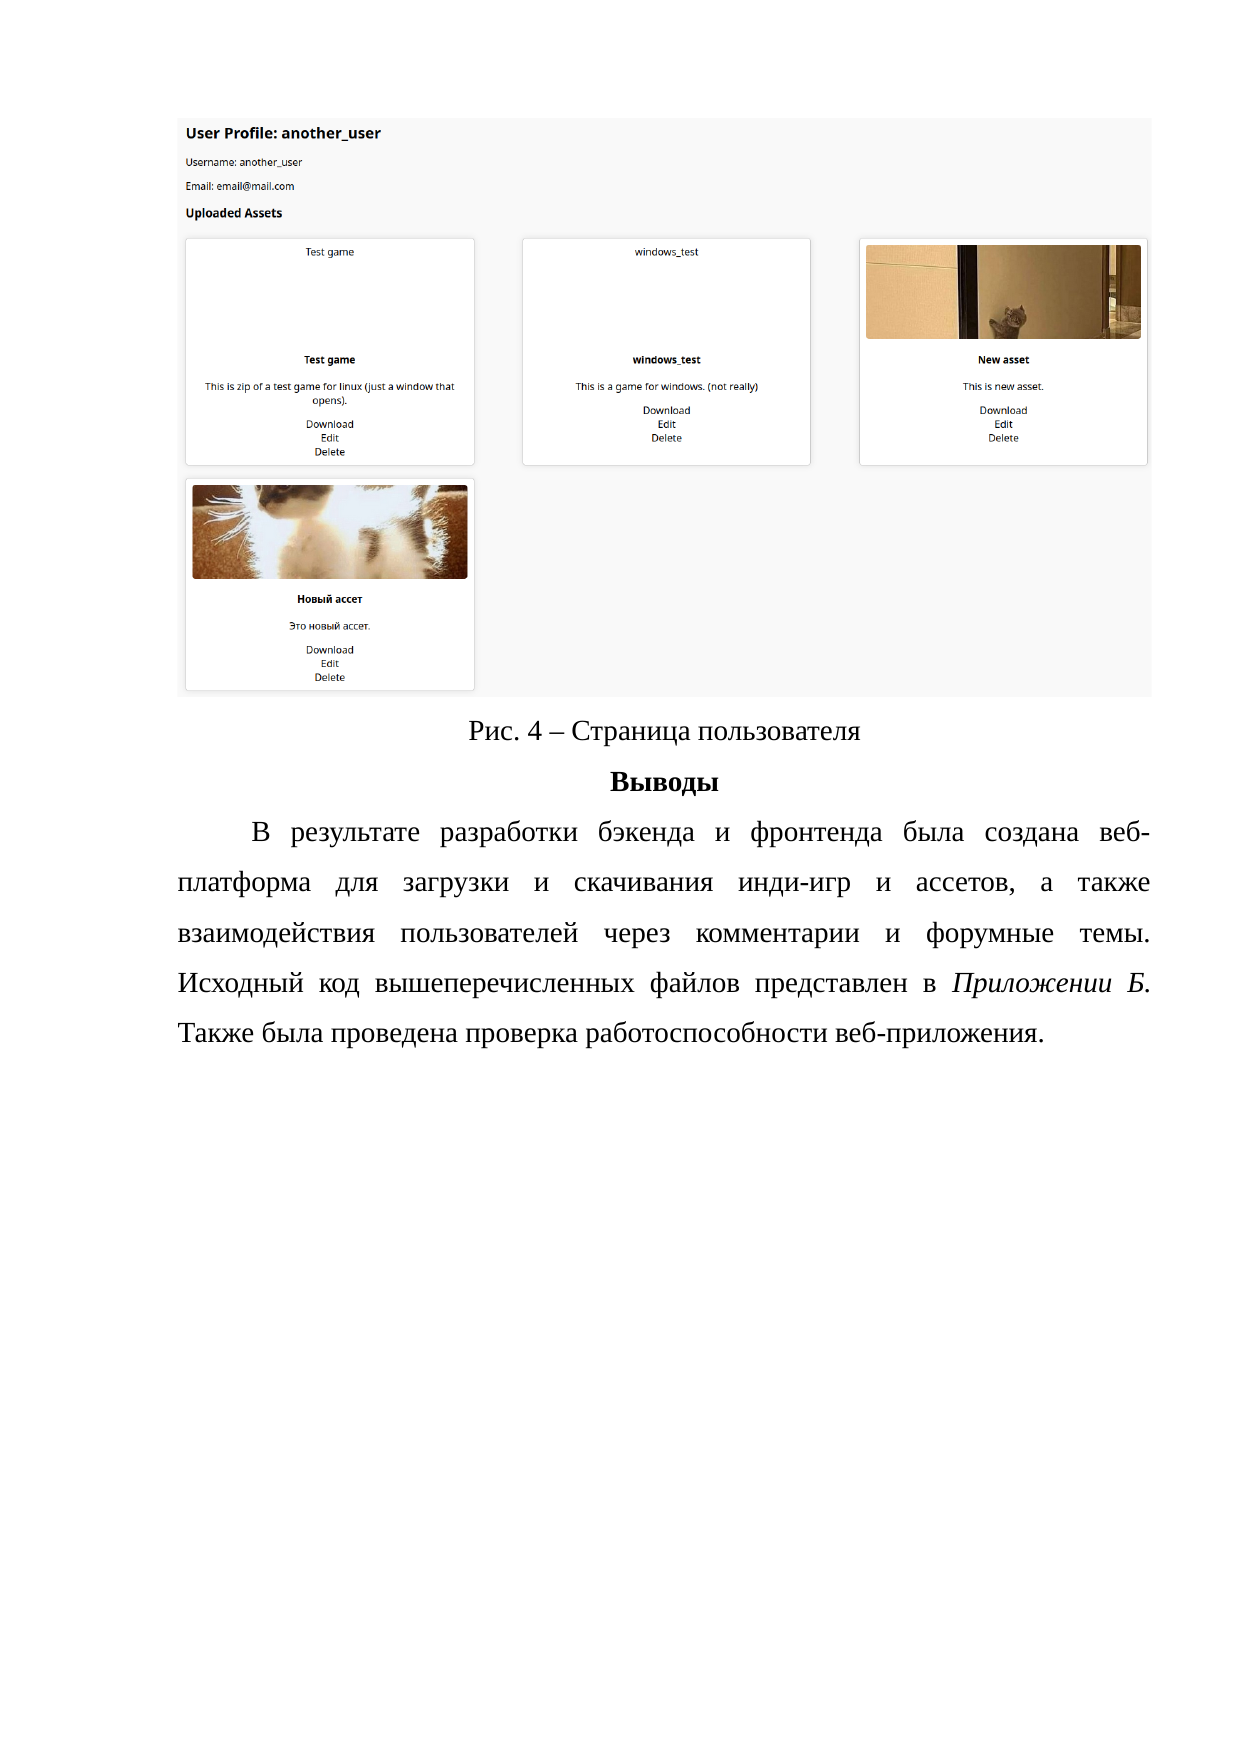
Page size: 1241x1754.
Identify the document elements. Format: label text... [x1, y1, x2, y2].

text Рис. 4 – Страница пользователя [177, 713, 1152, 747]
subtitle Выводы [177, 764, 1152, 797]
picture [177, 118, 1152, 697]
text В результате разработки бэкенда и фронтенда была создана веб-платформа для загрузки и скачивания инди-игр и ассетов, а также взаимодействия пользователей через комментарии и форумные темы. Исходный код вышеперечисленных файлов представлен в Приложении Б. Также была проведена проверка работоспособности веб-приложения. [177, 814, 1152, 1049]
